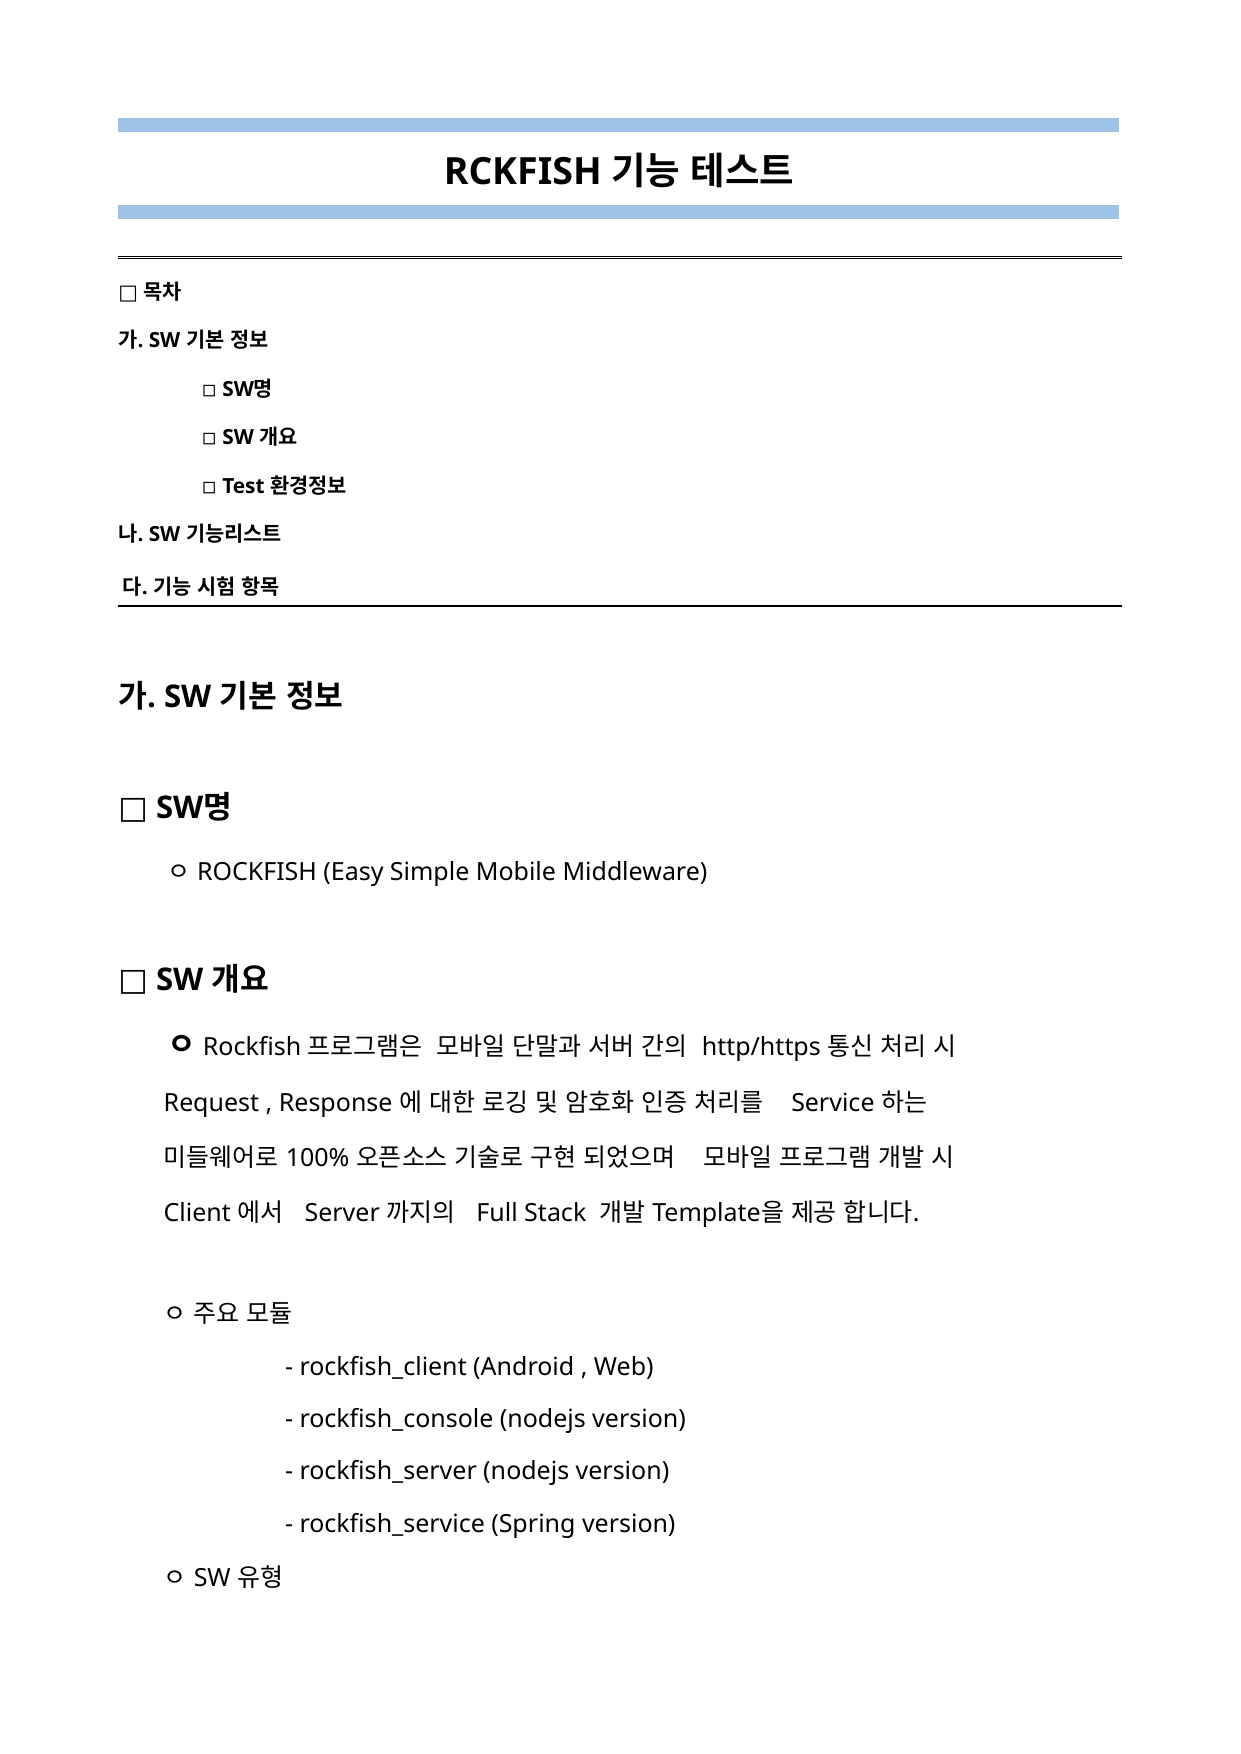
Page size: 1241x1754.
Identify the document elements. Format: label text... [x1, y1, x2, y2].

text □ 목차 [118, 275, 1122, 305]
text 다. 기능 시험 항목 [118, 566, 1122, 605]
table_header [1119, 118, 1133, 219]
table_cell RCKFISH 기능 테스트 [118, 132, 1119, 205]
text ◽ Test 환경정보 [118, 469, 1122, 499]
text - rockfish_server (nodejs version) [118, 1453, 1122, 1487]
text □ SW 개요 [118, 954, 1122, 1000]
text □ SW명 [118, 782, 1122, 828]
text Client 에서 Server 까지의 Full Stack 개발 Template을 제공 합니다. [118, 1192, 1122, 1228]
text 나. SW 기능리스트 [118, 517, 1122, 548]
text 미들웨어로 100% 오픈소스 기술로 구현 되었으며 모바일 프로그램 개발 시 [118, 1138, 1122, 1174]
text - rockfish_client (Android , Web) [118, 1348, 1122, 1382]
text ㅇ 주요 모듈 [118, 1293, 1122, 1330]
text 가. SW 기본 정보 [118, 323, 1122, 354]
text ◽ SW명 [118, 372, 1122, 402]
table_header [118, 118, 1119, 132]
text 가. SW 기본 정보 [118, 672, 1122, 717]
text ㅇ SW 유형 [118, 1558, 1122, 1594]
text ㅇ ROCKFISH (Easy Simple Mobile Middleware) [118, 847, 1122, 889]
table_cell [118, 205, 1119, 219]
table_header [107, 118, 118, 219]
text - rockfish_console (nodejs version) [118, 1401, 1122, 1434]
text ㅇ Rockfish 프로그램은 모바일 단말과 서버 간의 http/https 통신 처리 시 [118, 1019, 1122, 1064]
text - rockfish_service (Spring version) [118, 1505, 1122, 1539]
text ◽ SW 개요 [118, 420, 1122, 451]
text Request , Response 에 대한 로깅 및 암호화 인증 처리를 Service 하는 [118, 1083, 1122, 1119]
